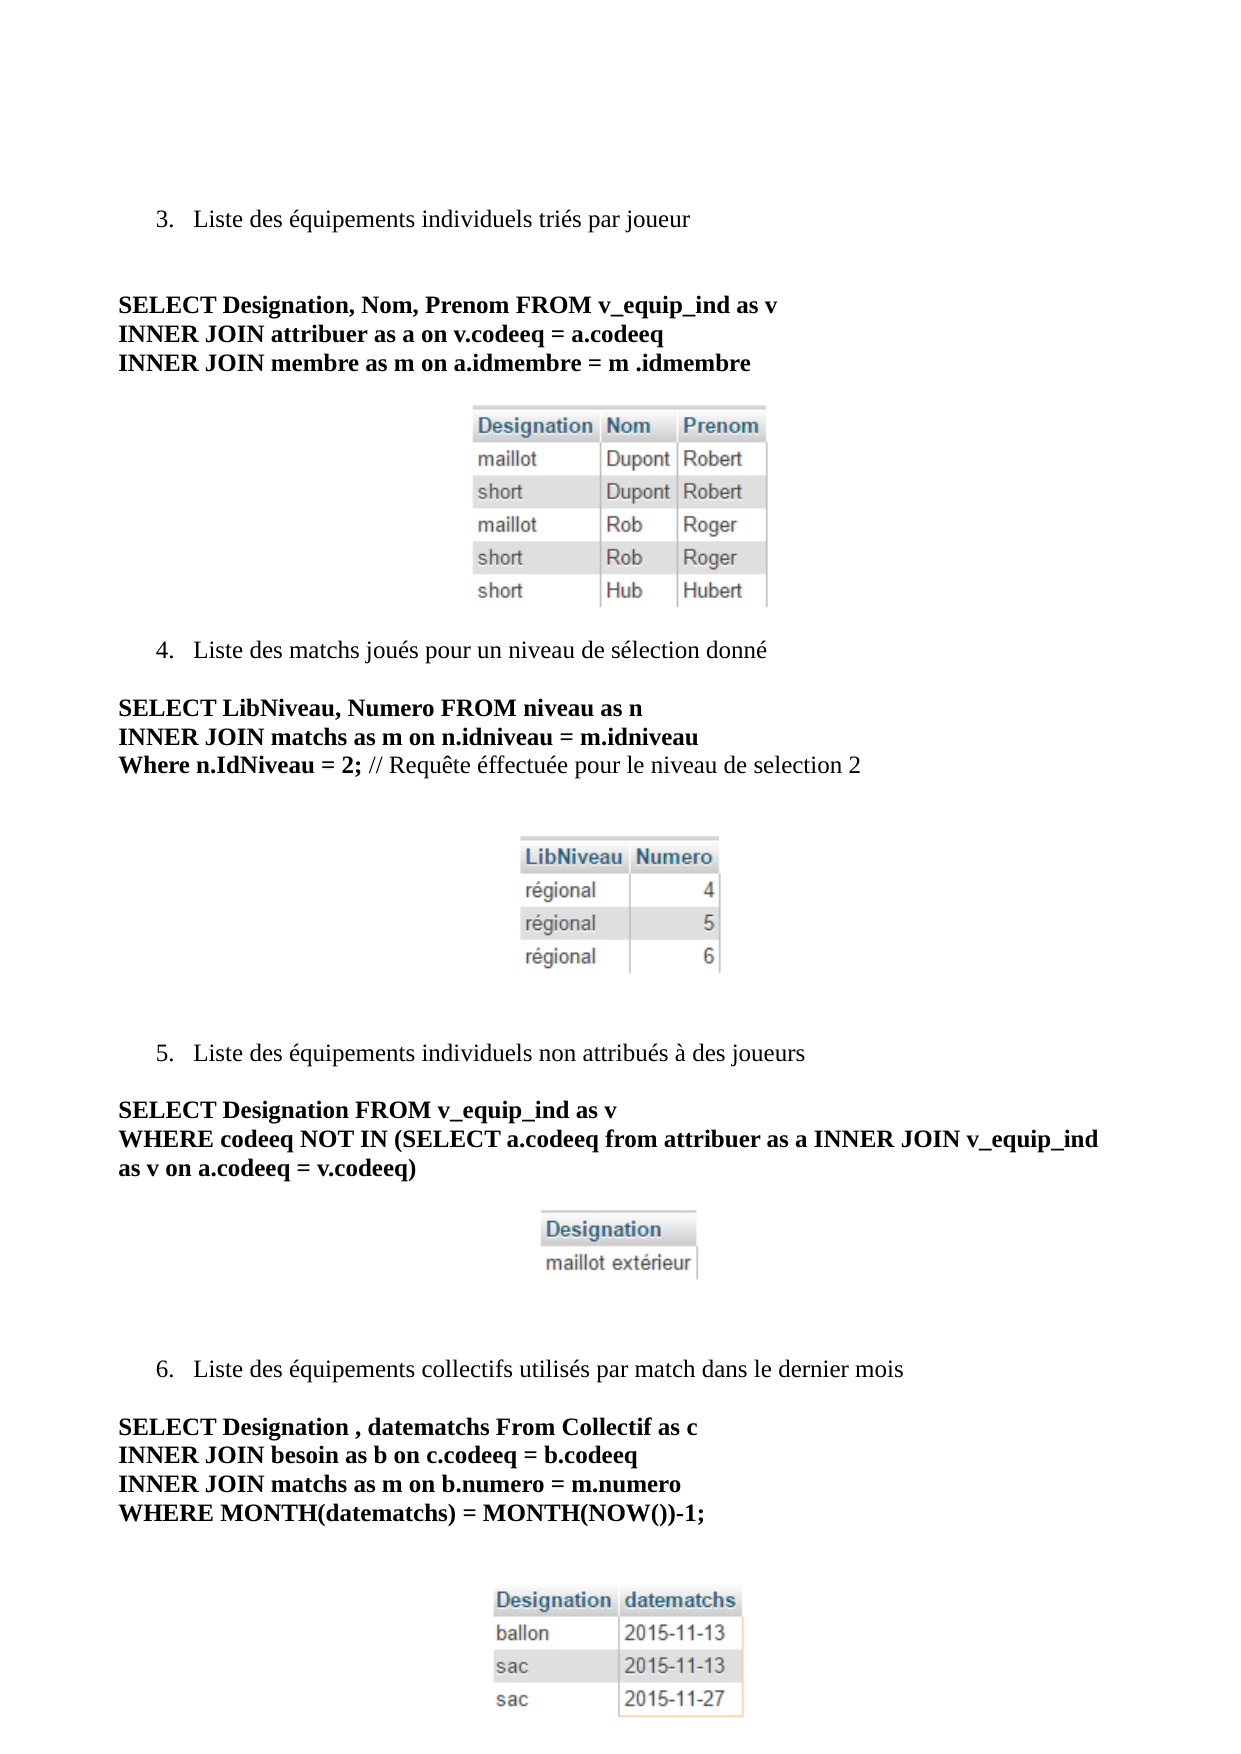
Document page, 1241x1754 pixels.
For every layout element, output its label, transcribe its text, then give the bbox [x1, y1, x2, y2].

text SELECT Designation , datematchs From Collectif as c [118, 1412, 1122, 1441]
picture [516, 836, 724, 978]
text WHERE codeeq NOT IN (SELECT a.codeeq from attribuer as a INNER JOIN v_equip_ind as v on a.codeeq = v.codeeq) [118, 1124, 1122, 1182]
text Where n.IdNiveau = 2; // Requête éffectuée pour le niveau de selection 2 [118, 751, 1122, 779]
list Liste des matchs joués pour un niveau de sélection donné [156, 636, 1122, 664]
list Liste des équipements individuels non attribués à des joueurs [156, 1038, 1122, 1067]
text INNER JOIN matchs as m on b.numero = m.numero [118, 1469, 1122, 1498]
text SELECT LibNiveau, Numero FROM niveau as n [118, 693, 1122, 722]
picture [470, 405, 770, 620]
text SELECT Designation FROM v_equip_ind as v [118, 1096, 1122, 1124]
text INNER JOIN matchs as m on n.idniveau = m.idniveau [118, 722, 1122, 751]
text WHERE MONTH(datematchs) = MONTH(NOW())-1; [118, 1498, 1122, 1527]
list Liste des équipements collectifs utilisés par match dans le dernier mois [156, 1354, 1122, 1383]
text INNER JOIN besoin as b on c.codeeq = b.codeeq [118, 1441, 1122, 1469]
text SELECT Designation, Nom, Prenom FROM v_equip_ind as v [118, 291, 1122, 319]
picture [538, 1210, 703, 1286]
text INNER JOIN attribuer as a on v.codeeq = a.codeeq [118, 319, 1122, 348]
list Liste des équipements individuels triés par joueur [156, 204, 1122, 233]
picture [493, 1584, 747, 1722]
text INNER JOIN membre as m on a.idmembre = m .idmembre [118, 348, 1122, 377]
